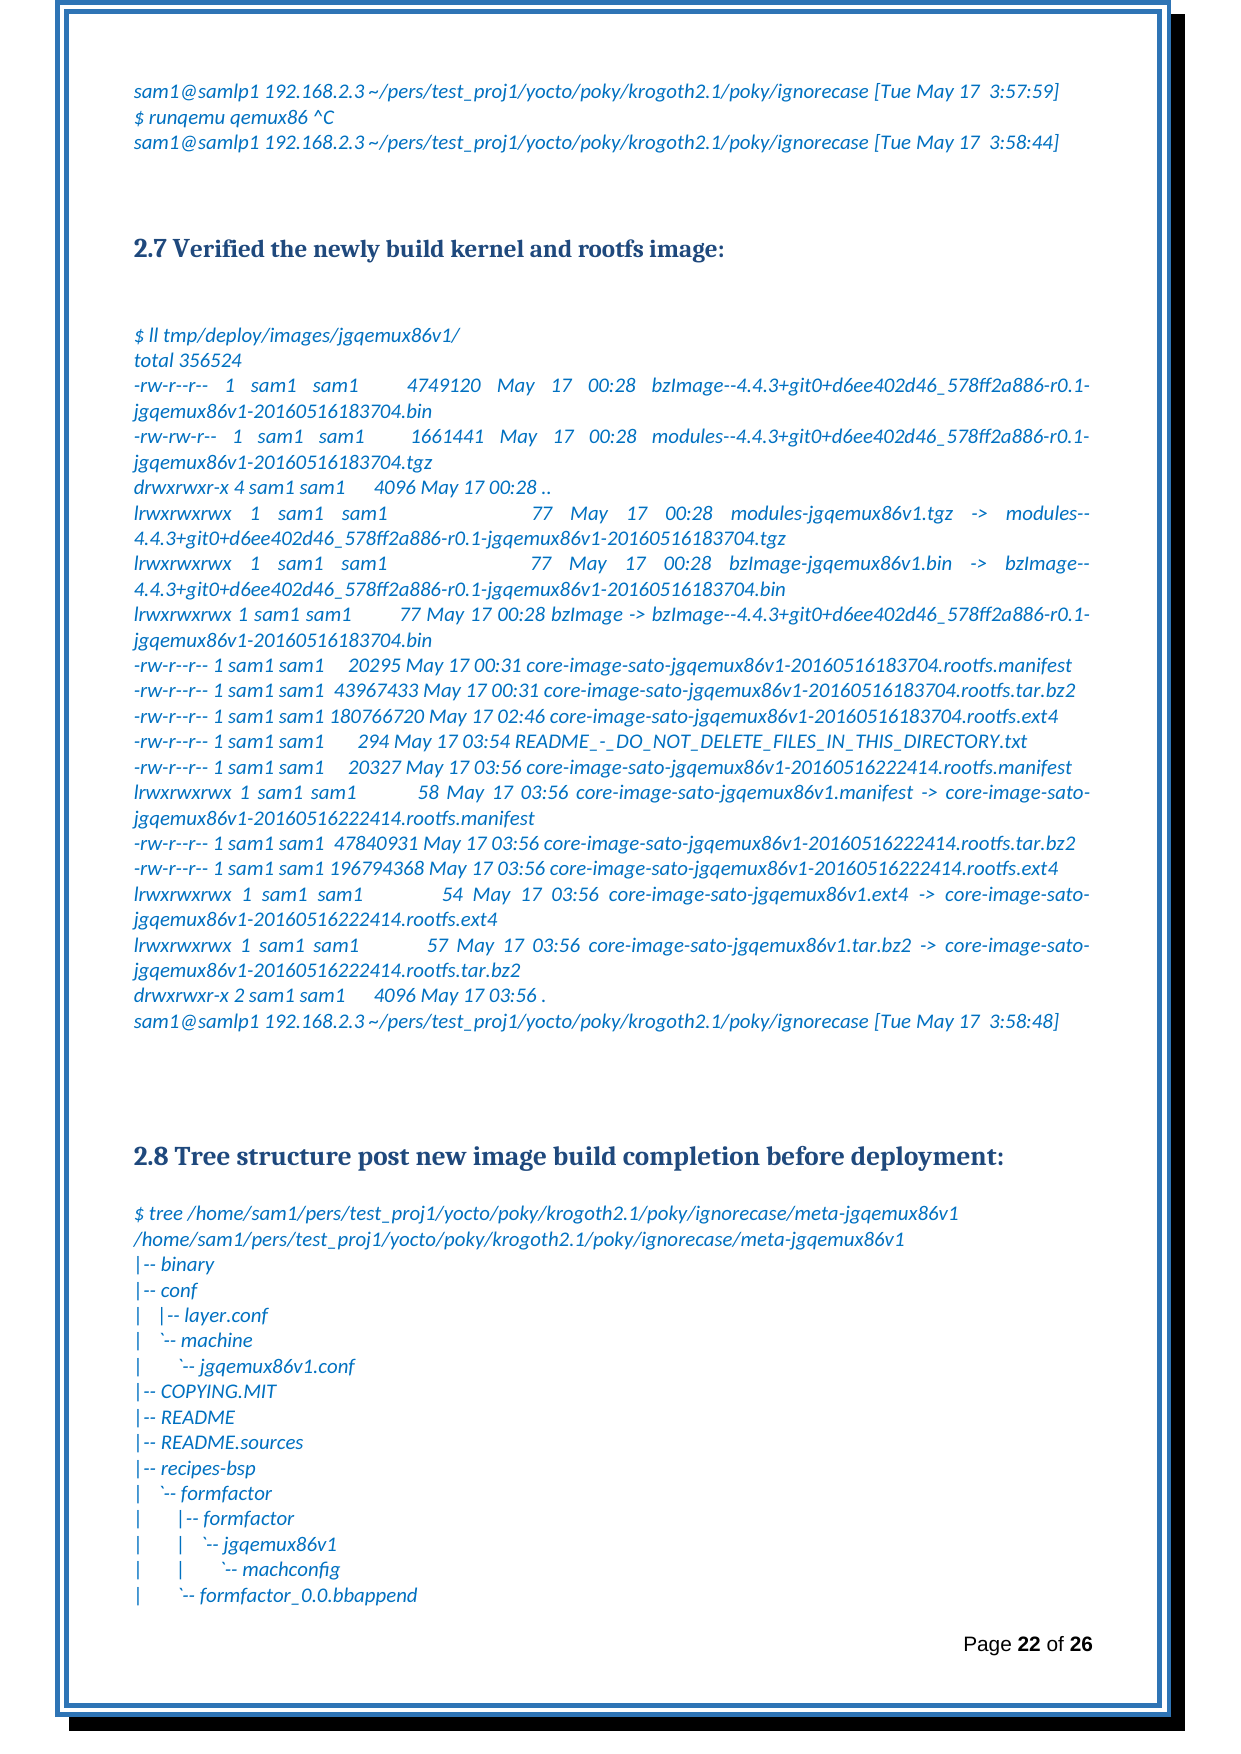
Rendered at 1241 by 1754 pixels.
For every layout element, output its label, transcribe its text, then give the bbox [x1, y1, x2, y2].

text -rw-r--r-- 1 sam1 sam1 43967433 May 17 00:31 core-image-sato-jgqemux86v1-20160516183704.rootfs.tar.bz2 [133, 678, 1093, 703]
text |-- binary [133, 1251, 1093, 1277]
text | `-- formfactor [133, 1480, 1093, 1506]
text -rw-r--r-- 1 sam1 sam1 180766720 May 17 02:46 core-image-sato-jgqemux86v1-20160516183704.rootfs.ext4 [133, 703, 1093, 728]
text |-- recipes-bsp [133, 1455, 1093, 1480]
text -rw-r--r-- 1 sam1 sam1 294 May 17 03:54 README_-_DO_NOT_DELETE_FILES_IN_THIS_DIRECTORY.txt [133, 728, 1093, 754]
subtitle 2.7 Verified the newly build kernel and rootfs image: [133, 233, 1093, 264]
text | | `-- machconfig [133, 1556, 1093, 1582]
text /home/sam1/pers/test_proj1/yocto/poky/krogoth2.1/poky/ignorecase/meta-jgqemux86v1 [133, 1226, 1093, 1251]
text -rw-r--r-- 1 sam1 sam1 20327 May 17 03:56 core-image-sato-jgqemux86v1-20160516222414.rootfs.manifest [133, 754, 1093, 779]
text lrwxrwxrwx 1 sam1 sam1 57 May 17 03:56 core-image-sato-jgqemux86v1.tar.bz2 -> core-image-sato-jgqemux86v1-20160516222414.rootfs.tar.bz2 [133, 932, 1093, 983]
text -rw-rw-r-- 1 sam1 sam1 1661441 May 17 00:28 modules--4.4.3+git0+d6ee402d46_578ff2a886-r0.1-jgqemux86v1-20160516183704.tgz [133, 423, 1093, 474]
text |-- conf [133, 1277, 1093, 1302]
subtitle 2.8 Tree structure post new image build completion before deployment: [133, 1141, 1093, 1172]
text sam1@samlp1 192.168.2.3 ~/pers/test_proj1/yocto/poky/krogoth2.1/poky/ignorecase [Tue May 17 3:58:44] [133, 129, 1093, 155]
text lrwxrwxrwx 1 sam1 sam1 77 May 17 00:28 modules-jgqemux86v1.tgz -> modules--4.4.3+git0+d6ee402d46_578ff2a886-r0.1-jgqemux86v1-20160516183704.tgz [133, 500, 1093, 551]
text | `-- machine [133, 1328, 1093, 1353]
text -rw-r--r-- 1 sam1 sam1 20295 May 17 00:31 core-image-sato-jgqemux86v1-20160516183704.rootfs.manifest [133, 652, 1093, 678]
text lrwxrwxrwx 1 sam1 sam1 54 May 17 03:56 core-image-sato-jgqemux86v1.ext4 -> core-image-sato-jgqemux86v1-20160516222414.rootfs.ext4 [133, 881, 1093, 932]
text | | `-- jgqemux86v1 [133, 1531, 1093, 1556]
text |-- README.sources [133, 1429, 1093, 1455]
text | `-- formfactor_0.0.bbappend [133, 1582, 1093, 1607]
text $ ll tmp/deploy/images/jgqemux86v1/ [133, 322, 1093, 347]
text $ runqemu qemux86 ^C [133, 104, 1093, 129]
text | |-- layer.conf [133, 1302, 1093, 1328]
text | |-- formfactor [133, 1506, 1093, 1531]
text -rw-r--r-- 1 sam1 sam1 47840931 May 17 03:56 core-image-sato-jgqemux86v1-20160516222414.rootfs.tar.bz2 [133, 830, 1093, 856]
text -rw-r--r-- 1 sam1 sam1 196794368 May 17 03:56 core-image-sato-jgqemux86v1-20160516222414.rootfs.ext4 [133, 856, 1093, 881]
text total 356524 [133, 347, 1093, 373]
text drwxrwxr-x 2 sam1 sam1 4096 May 17 03:56 . [133, 983, 1093, 1008]
text sam1@samlp1 192.168.2.3 ~/pers/test_proj1/yocto/poky/krogoth2.1/poky/ignorecase [Tue May 17 3:57:59] [133, 79, 1093, 104]
text -rw-r--r-- 1 sam1 sam1 4749120 May 17 00:28 bzImage--4.4.3+git0+d6ee402d46_578ff2a886-r0.1-jgqemux86v1-20160516183704.bin [133, 373, 1093, 423]
text | `-- jgqemux86v1.conf [133, 1353, 1093, 1378]
text |-- README [133, 1404, 1093, 1429]
text |-- COPYING.MIT [133, 1378, 1093, 1404]
text lrwxrwxrwx 1 sam1 sam1 58 May 17 03:56 core-image-sato-jgqemux86v1.manifest -> core-image-sato-jgqemux86v1-20160516222414.rootfs.manifest [133, 779, 1093, 830]
text drwxrwxr-x 4 sam1 sam1 4096 May 17 00:28 .. [133, 474, 1093, 500]
text sam1@samlp1 192.168.2.3 ~/pers/test_proj1/yocto/poky/krogoth2.1/poky/ignorecase [Tue May 17 3:58:48] [133, 1008, 1093, 1033]
text lrwxrwxrwx 1 sam1 sam1 77 May 17 00:28 bzImage -> bzImage--4.4.3+git0+d6ee402d46_578ff2a886-r0.1-jgqemux86v1-20160516183704.bin [133, 601, 1093, 652]
text $ tree /home/sam1/pers/test_proj1/yocto/poky/krogoth2.1/poky/ignorecase/meta-jgqemux86v1 [133, 1201, 1093, 1226]
text lrwxrwxrwx 1 sam1 sam1 77 May 17 00:28 bzImage-jgqemux86v1.bin -> bzImage--4.4.3+git0+d6ee402d46_578ff2a886-r0.1-jgqemux86v1-20160516183704.bin [133, 551, 1093, 601]
